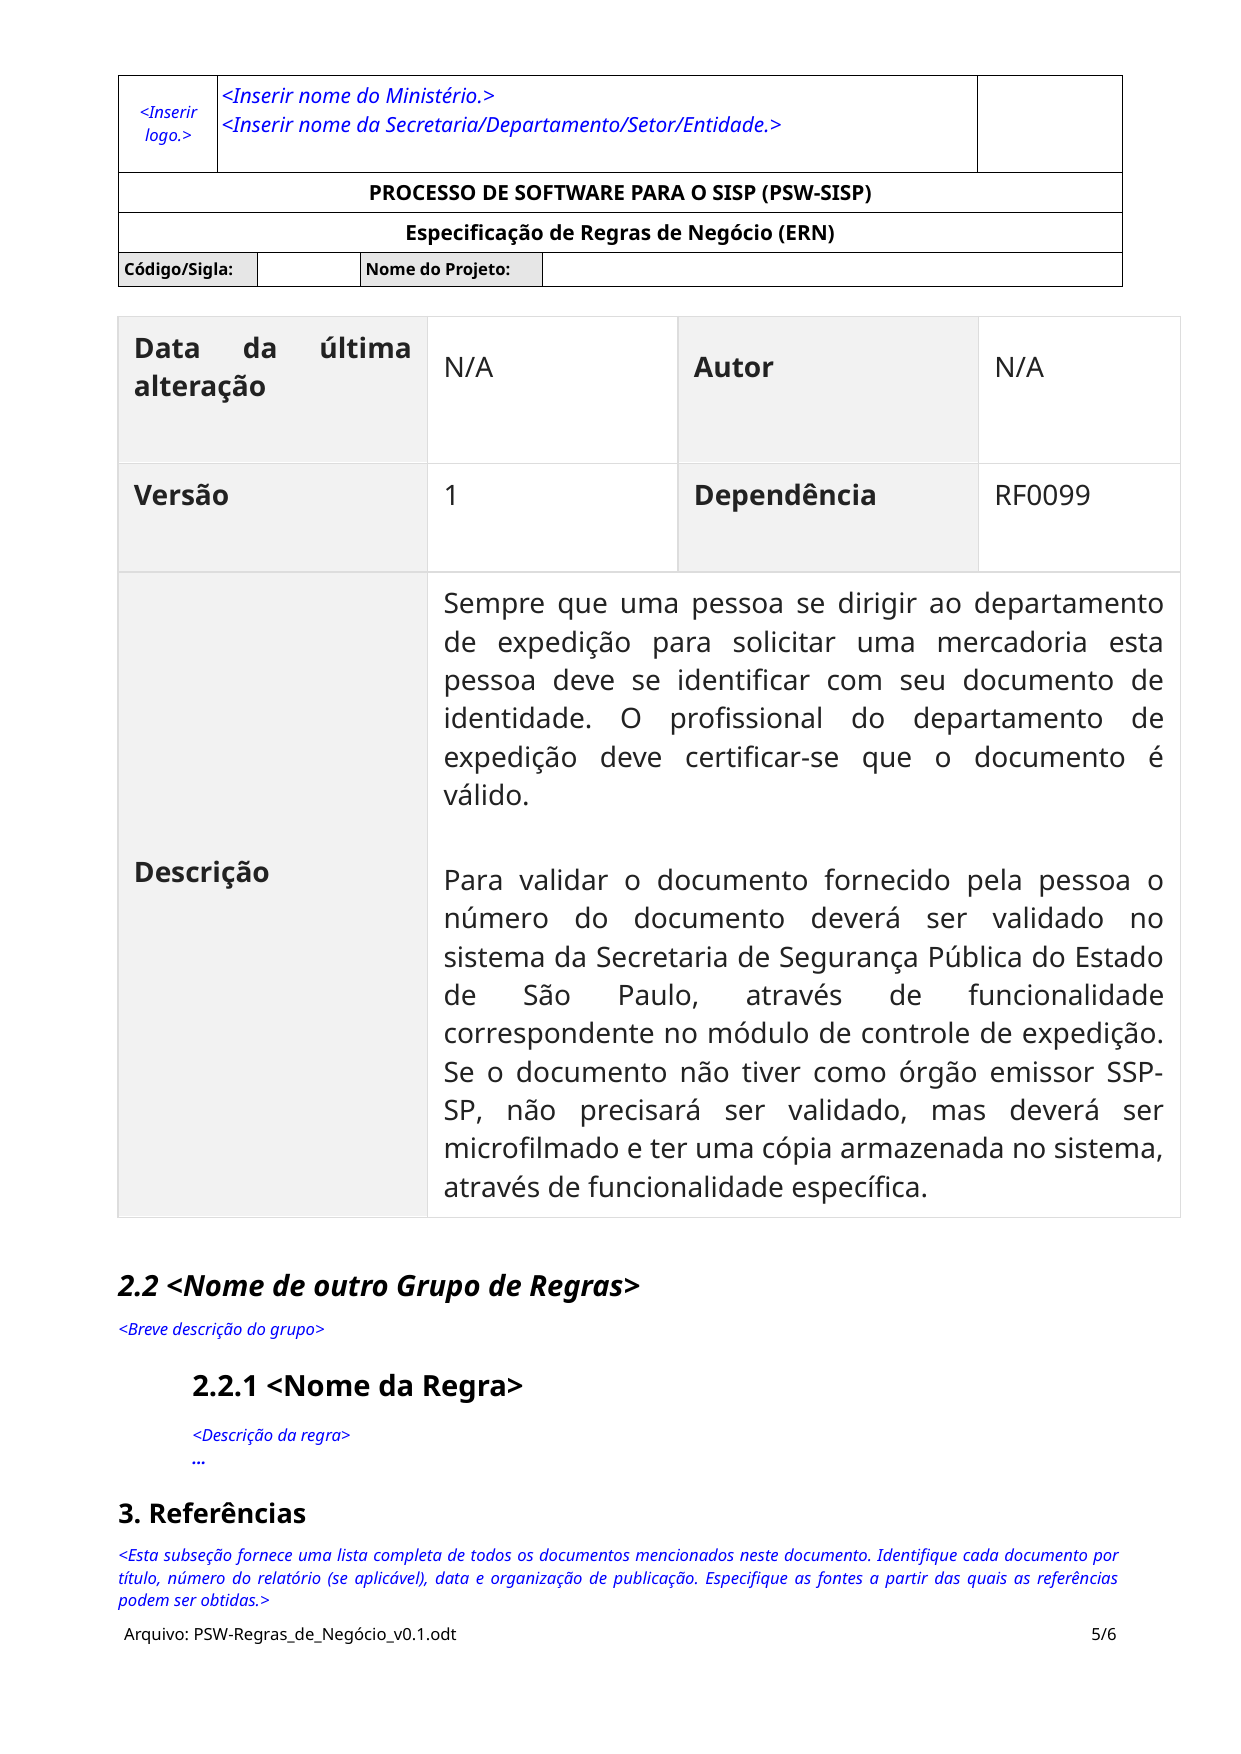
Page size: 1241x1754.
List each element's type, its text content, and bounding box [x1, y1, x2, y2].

text ... [118, 1447, 1122, 1469]
table_cell RF0099 [979, 464, 1180, 571]
text <Esta subseção fornece uma lista completa de todos os documentos mencionados neste documento. Identifique cada documento por título, número do relatório (se aplicável), data e organização de publicação. Especifique as fontes a partir das quais as referências podem ser obtidas.> [118, 1544, 1122, 1612]
table_cell Data da última alteração [119, 317, 427, 462]
table_cell Autor [679, 317, 978, 462]
table_cell Dependência [679, 464, 978, 571]
table_cell Descrição [119, 573, 427, 1216]
text <Descrição da regra> [118, 1418, 1122, 1447]
table_cell Sempre que uma pessoa se dirigir ao departamento de expedição para solicitar uma mercadoria esta pessoa deve se identificar com seu documento de identidade. O profissional do departamento de expedição deve certificar-se que o documento é válido. Para validar o documento fornecido pela pessoa o número do documento deverá ser validado no sistema da Secretaria de Segurança Pública do Estado de São Paulo, através de funcionalidade correspondente no módulo de controle de expedição. Se o documento não tiver como órgão emissor SSP-SP, não precisará ser validado, mas deverá ser microfilmado e ter uma cópia armazenada no sistema, através de funcionalidade específica. [428, 573, 1180, 1216]
text <Breve descrição do grupo> [118, 1318, 1122, 1341]
table_cell N/A [979, 317, 1180, 462]
subtitle 2.2.1 <Nome da Regra> [118, 1366, 1122, 1405]
subtitle 3. Referências [118, 1494, 1122, 1531]
table_cell N/A [428, 317, 677, 462]
table_cell Versão [119, 464, 427, 571]
subtitle 2.2 <Nome de outro Grupo de Regras> [118, 1266, 1122, 1305]
table_cell 1 [428, 464, 677, 571]
